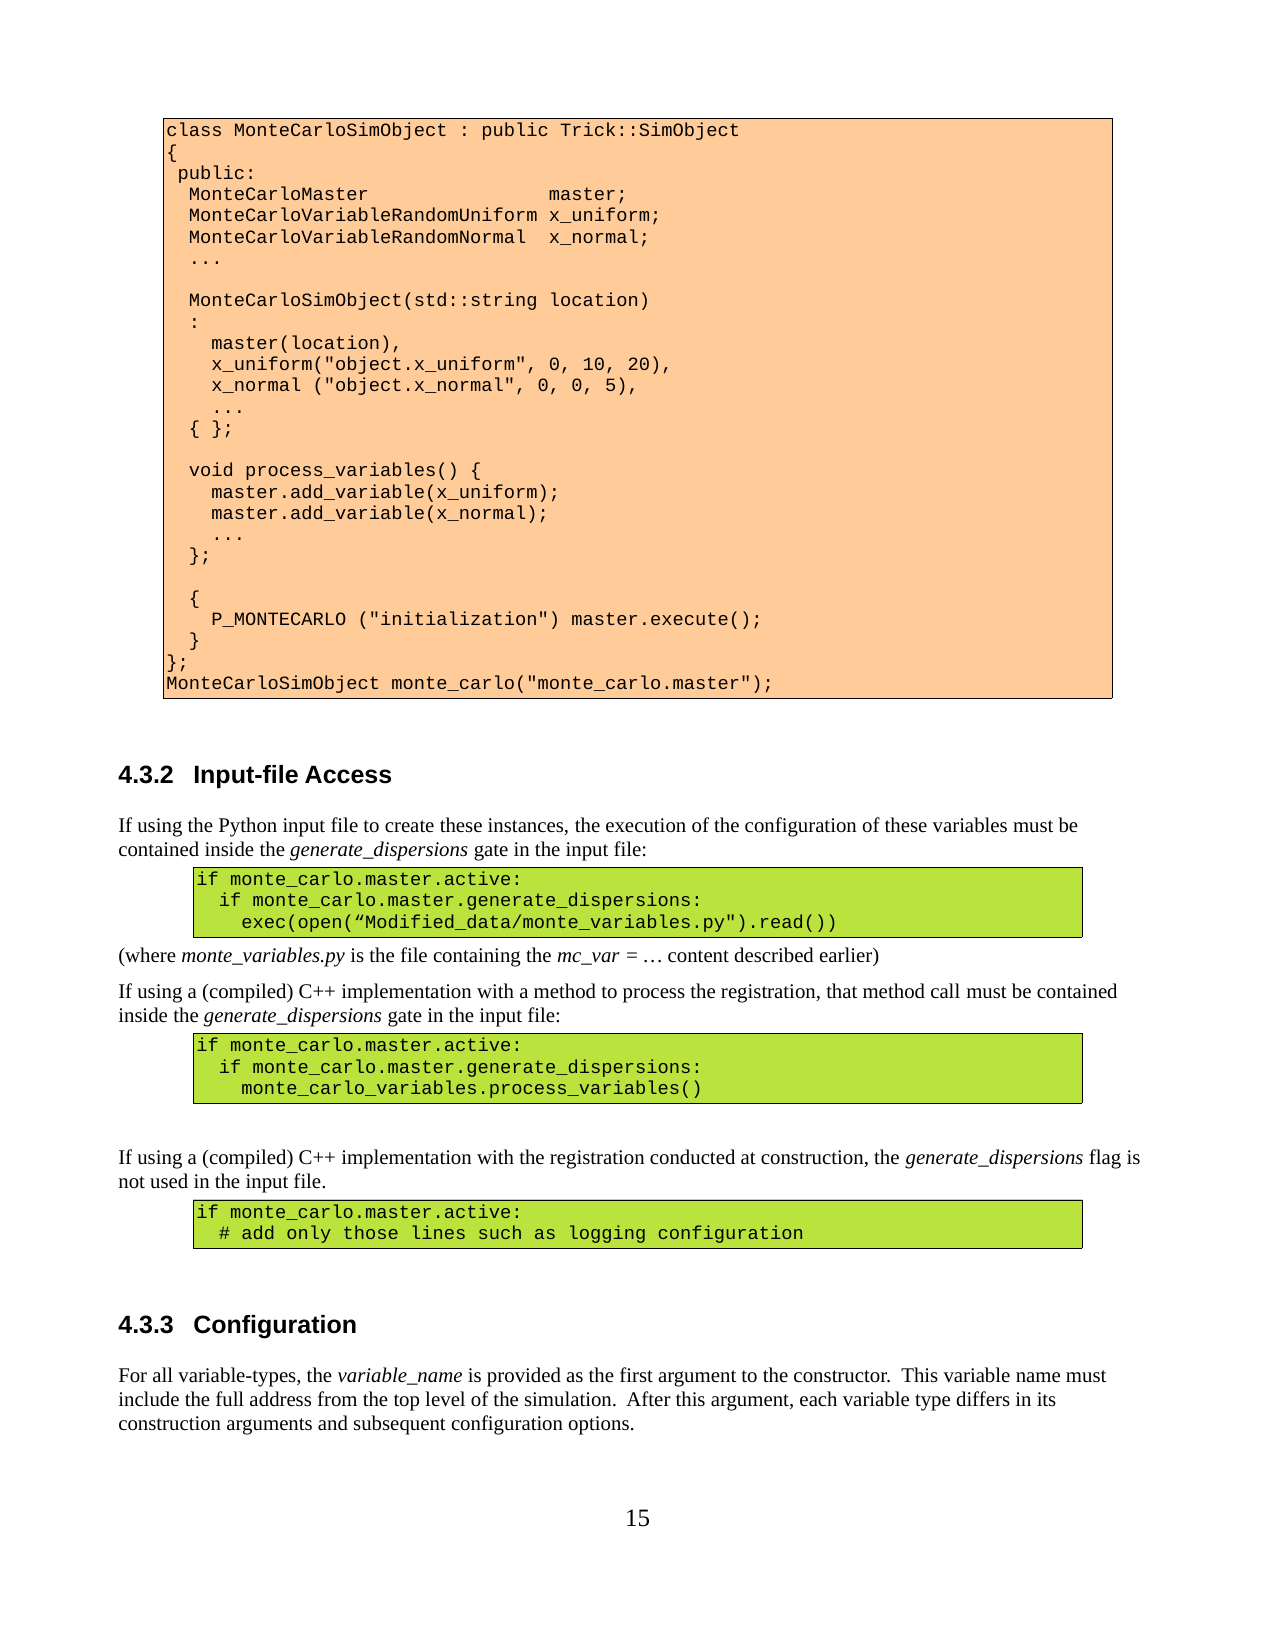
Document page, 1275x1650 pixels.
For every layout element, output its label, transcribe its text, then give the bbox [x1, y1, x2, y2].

text ... [164, 394, 1112, 416]
text master.add_variable(x_normal); [549, 501, 1112, 522]
text public: [177, 161, 1112, 182]
text { [164, 139, 1112, 161]
text if monte_carlo.master.generate_dispersions: [194, 1054, 1082, 1076]
text exec(open(“Modified_data/monte_variables.py").read()) [194, 909, 1082, 937]
text if monte_carlo.master.generate_dispersions: [522, 888, 1082, 909]
text master.add_variable(x_uniform); [164, 479, 1112, 501]
text }; [211, 543, 1112, 564]
text master(location), [200, 331, 1112, 352]
text { [164, 586, 1112, 607]
text MonteCarloSimObject monte_carlo("monte_carlo.master"); [164, 671, 1112, 698]
text if monte_carlo.master.active: [194, 1034, 1082, 1054]
text MonteCarloMaster master; [256, 182, 1112, 203]
subtitle Input-file Access [118, 760, 1157, 788]
subtitle Configuration [118, 1310, 1157, 1339]
text x_uniform("object.x_uniform", 0, 10, 20), [402, 352, 1112, 373]
text (where monte_variables.py is the file containing the mc_var = … content described earlier) [118, 943, 1157, 967]
text For all variable-types, the variable_name is provided as the first argument to the constructor. This variable name must include the full address from the top level of the simulation. After this argument, each variable type differs in its construction arguments and subsequent configuration options. [118, 1363, 1157, 1435]
text : [164, 309, 1112, 331]
text If using a (compiled) C++ implementation with a method to process the registration, that method call must be contained inside the generate_dispersions gate in the input file: [118, 979, 1157, 1027]
text P_MONTECARLO ("initialization") master.execute(); [200, 607, 1112, 628]
text ... [245, 522, 1112, 543]
text if monte_carlo.master.active: [194, 868, 1082, 888]
text monte_carlo_variables.process_variables() [194, 1076, 1082, 1103]
text void process_variables() { [164, 458, 1112, 479]
text { }; [234, 416, 1112, 437]
text } [200, 628, 1112, 649]
text If using the Python input file to create these instances, the execution of the configuration of these variables must be contained inside the generate_dispersions gate in the input file: [118, 813, 1157, 861]
text MonteCarloVariableRandomUniform x_uniform; [627, 203, 1112, 224]
text ... [222, 246, 1112, 267]
text MonteCarloVariableRandomNormal x_normal; [164, 224, 1112, 246]
text # add only those lines such as logging configuration [194, 1221, 1082, 1248]
text If using a (compiled) C++ implementation with the registration conducted at construction, the generate_dispersions flag is not used in the input file. [118, 1145, 1157, 1193]
text class MonteCarloSimObject : public Trick::SimObject [164, 119, 1112, 139]
text x_normal ("object.x_normal", 0, 0, 5), [639, 373, 1112, 394]
text }; [164, 649, 1112, 671]
text MonteCarloSimObject(std::string location) [164, 288, 1112, 309]
text if monte_carlo.master.active: [194, 1201, 1082, 1221]
